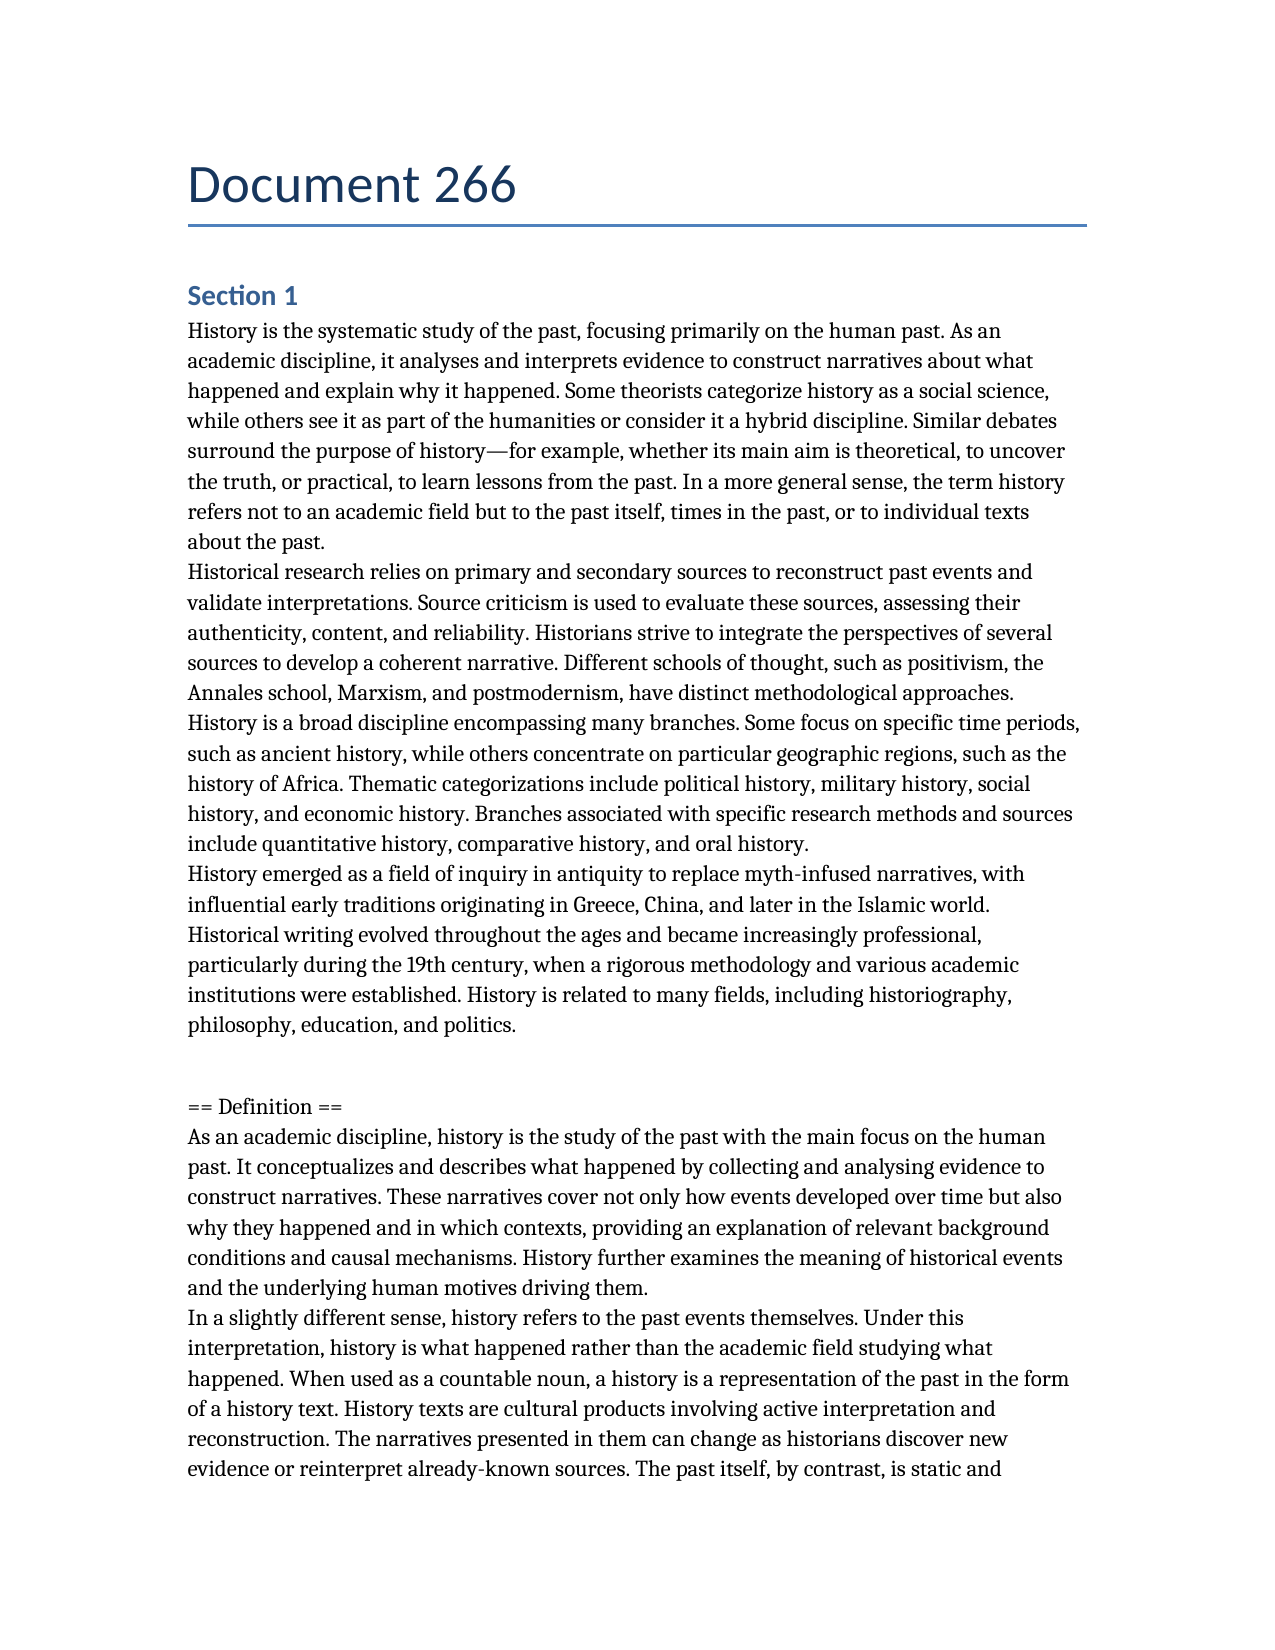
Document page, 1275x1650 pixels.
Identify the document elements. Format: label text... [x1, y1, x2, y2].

title Document 266 [187, 150, 1087, 227]
text History is the systematic study of the past, focusing primarily on the human past. As an academic discipline, it analyses and interprets evidence to construct narratives about what happened and explain why it happened. Some theorists categorize history as a social science, while others see it as part of the humanities or consider it a hybrid discipline. Similar debates surround the purpose of history—for example, whether its main aim is theoretical, to uncover the truth, or practical, to learn lessons from the past. In a more general sense, the term history refers not to an academic field but to the past itself, times in the past, or to individual texts about the past. Historical research relies on primary and secondary sources to reconstruct past events and validate interpretations. Source criticism is used to evaluate these sources, assessing their authenticity, content, and reliability. Historians strive to integrate the perspectives of several sources to develop a coherent narrative. Different schools of thought, such as positivism, the Annales school, Marxism, and postmodernism, have distinct methodological approaches. History is a broad discipline encompassing many branches. Some focus on specific time periods, such as ancient history, while others concentrate on particular geographic regions, such as the history of Africa. Thematic categorizations include political history, military history, social history, and economic history. Branches associated with specific research methods and sources include quantitative history, comparative history, and oral history. History emerged as a field of inquiry in antiquity to replace myth-infused narratives, with influential early traditions originating in Greece, China, and later in the Islamic world. Historical writing evolved throughout the ages and became increasingly professional, particularly during the 19th century, when a rigorous methodology and various academic institutions were established. History is related to many fields, including historiography, philosophy, education, and politics. [187, 317, 1087, 1039]
text == Definition == As an academic discipline, history is the study of the past with the main focus on the human past. It conceptualizes and describes what happened by collecting and analysing evidence to construct narratives. These narratives cover not only how events developed over time but also why they happened and in which contexts, providing an explanation of relevant background conditions and causal mechanisms. History further examines the meaning of historical events and the underlying human motives driving them. In a slightly different sense, history refers to the past events themselves. Under this interpretation, history is what happened rather than the academic field studying what happened. When used as a countable noun, a history is a representation of the past in the form of a history text. History texts are cultural products involving active interpretation and reconstruction. The narratives presented in them can change as historians discover new evidence or reinterpret already-known sources. The past itself, by contrast, is static and [187, 1063, 1087, 1482]
subtitle Section 1 [187, 277, 1087, 312]
